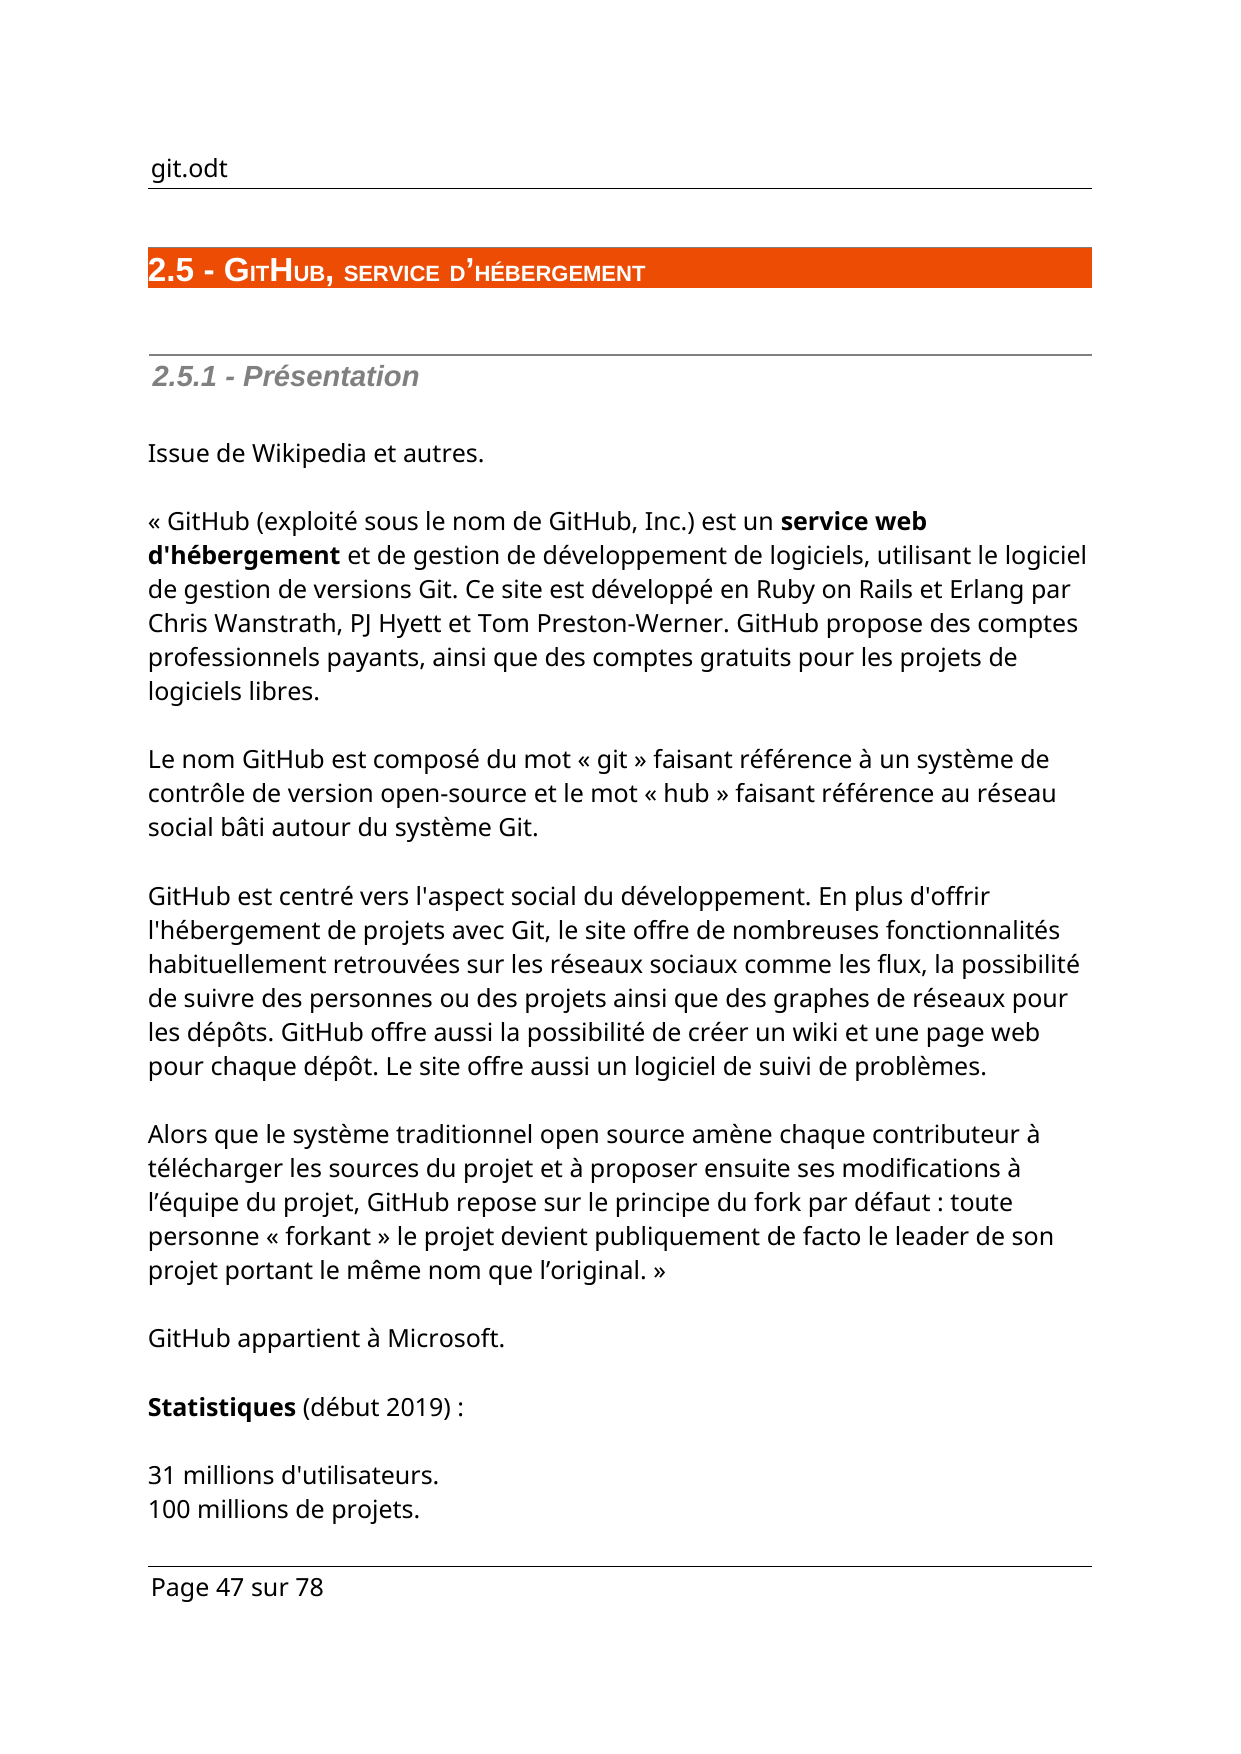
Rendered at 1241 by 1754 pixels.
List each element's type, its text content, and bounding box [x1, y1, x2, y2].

text « GitHub (exploité sous le nom de GitHub, Inc.) est un service web d'hébergement et de gestion de développement de logiciels, utilisant le logiciel de gestion de versions Git. Ce site est développé en Ruby on Rails et Erlang par Chris Wanstrath, PJ Hyett et Tom Preston-Werner. GitHub propose des comptes professionnels payants, ainsi que des comptes gratuits pour les projets de logiciels libres. [148, 503, 1092, 708]
text Alors que le système traditionnel open source amène chaque contributeur à télécharger les sources du projet et à proposer ensuite ses modifications à l’équipe du projet, GitHub repose sur le principe du fork par défaut : toute personne « forkant » le projet devient publiquement de facto le leader de son projet portant le même nom que l’original. » [148, 1117, 1092, 1287]
text Issue de Wikipedia et autres. [148, 435, 1092, 469]
text Le nom GitHub est composé du mot « git » faisant référence à un système de contrôle de version open-source et le mot « hub » faisant référence au réseau social bâti autour du système Git. [148, 742, 1092, 844]
text GitHub appartient à Microsoft. [148, 1321, 1092, 1355]
text 31 millions d'utilisateurs. [148, 1457, 1092, 1491]
subtitle - Présentation [149, 356, 1092, 395]
text Statistiques (début 2019) : [148, 1389, 1092, 1423]
subtitle - GitHub, service d’hébergement [148, 248, 1092, 288]
text GitHub est centré vers l'aspect social du développement. En plus d'offrir l'hébergement de projets avec Git, le site offre de nombreuses fonctionnalités habituellement retrouvées sur les réseaux sociaux comme les flux, la possibilité de suivre des personnes ou des projets ainsi que des graphes de réseaux pour les dépôts. GitHub offre aussi la possibilité de créer un wiki et une page web pour chaque dépôt. Le site offre aussi un logiciel de suivi de problèmes. [148, 878, 1092, 1083]
text 100 millions de projets. [148, 1491, 1092, 1525]
